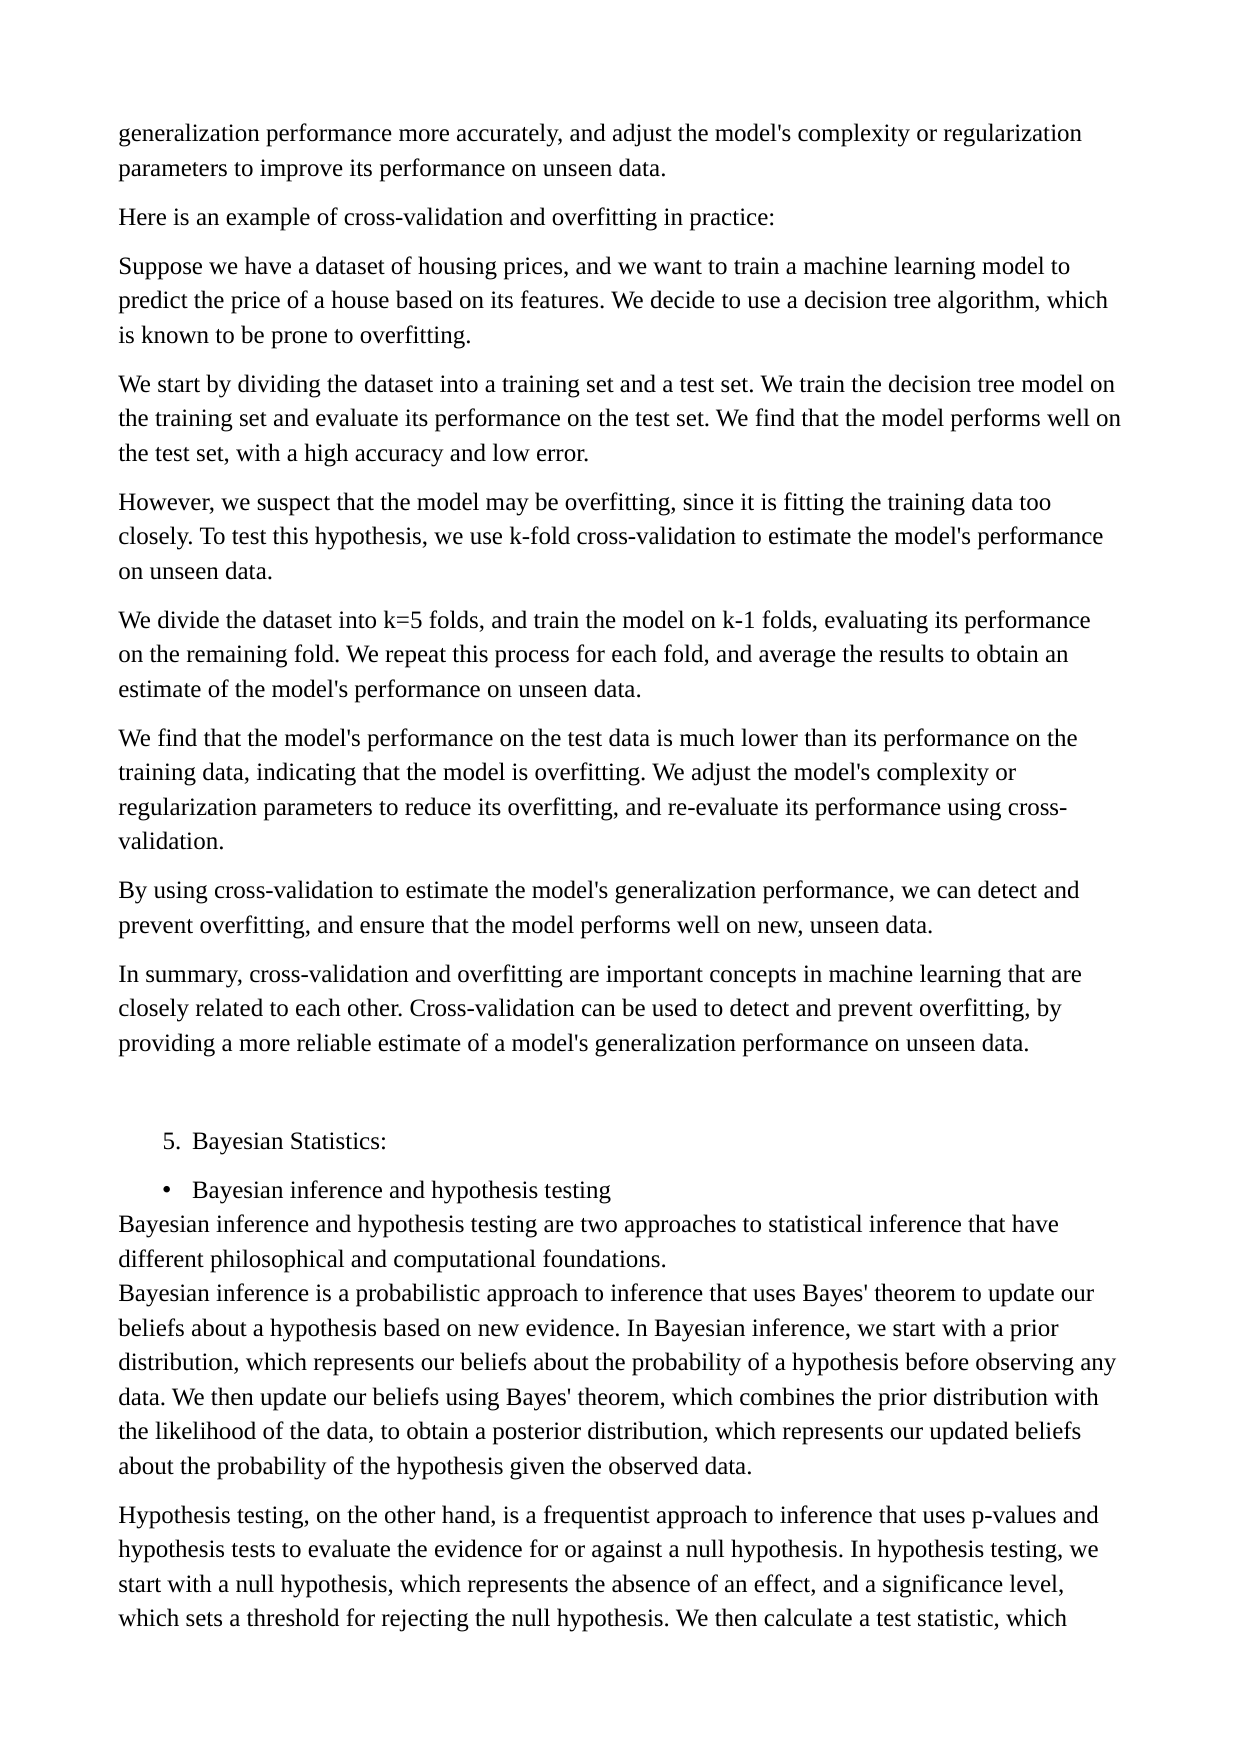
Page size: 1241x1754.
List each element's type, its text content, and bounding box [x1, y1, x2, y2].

text generalization performance more accurately, and adjust the model's complexity or regularization parameters to improve its performance on unseen data. [118, 118, 1122, 181]
text Bayesian inference is a probabilistic approach to inference that uses Bayes' theorem to update our beliefs about a hypothesis based on new evidence. In Bayesian inference, we start with a prior distribution, which represents our beliefs about the probability of a hypothesis before observing any data. We then update our beliefs using Bayes' theorem, which combines the prior distribution with the likelihood of the data, to obtain a posterior distribution, which represents our updated beliefs about the probability of the hypothesis given the observed data. [118, 1278, 1122, 1479]
text We start by dividing the dataset into a training set and a test set. We train the decision tree model on the training set and evaluate its performance on the test set. We find that the model performs well on the test set, with a high accuracy and low error. [118, 369, 1122, 466]
text We divide the dataset into k=5 folds, and train the model on k-1 folds, evaluating its performance on the remaining fold. We repeat this process for each fold, and average the results to obtain an estimate of the model's performance on unseen data. [118, 605, 1122, 702]
text Bayesian inference and hypothesis testing are two approaches to statistical inference that have different philosophical and computational foundations. [118, 1209, 1122, 1273]
text Hypothesis testing, on the other hand, is a frequentist approach to inference that uses p-values and hypothesis tests to evaluate the evidence for or against a null hypothesis. In hypothesis testing, we start with a null hypothesis, which represents the absence of an effect, and a significance level, which sets a threshold for rejecting the null hypothesis. We then calculate a test statistic, which [118, 1500, 1122, 1632]
text In summary, cross-validation and overfitting are important concepts in machine learning that are closely related to each other. Cross-validation can be used to detect and prevent overfitting, by providing a more reliable estimate of a model's generalization performance on unseen data. [118, 959, 1122, 1057]
text By using cross-validation to estimate the model's generalization performance, we can detect and prevent overfitting, and ensure that the model performs well on new, unseen data. [118, 875, 1122, 938]
text Suppose we have a dataset of housing prices, and we want to train a machine learning model to predict the price of a house based on its features. We decide to use a decision tree algorithm, which is known to be prone to overfitting. [118, 251, 1122, 348]
text We find that the model's performance on the test data is much lower than its performance on the training data, indicating that the model is overfitting. We adjust the model's complexity or regularization parameters to reduce its overfitting, and re-evaluate its performance using cross-validation. [118, 723, 1122, 855]
text However, we suspect that the model may be overfitting, since it is fitting the training data too closely. To test this hypothesis, we use k-fold cross-validation to estimate the model's performance on unseen data. [118, 487, 1122, 584]
text Here is an example of cross-validation and overfitting in practice: [118, 202, 1122, 230]
list Bayesian inference and hypothesis testing [162, 1175, 1122, 1204]
list Bayesian Statistics: [162, 1126, 1122, 1155]
